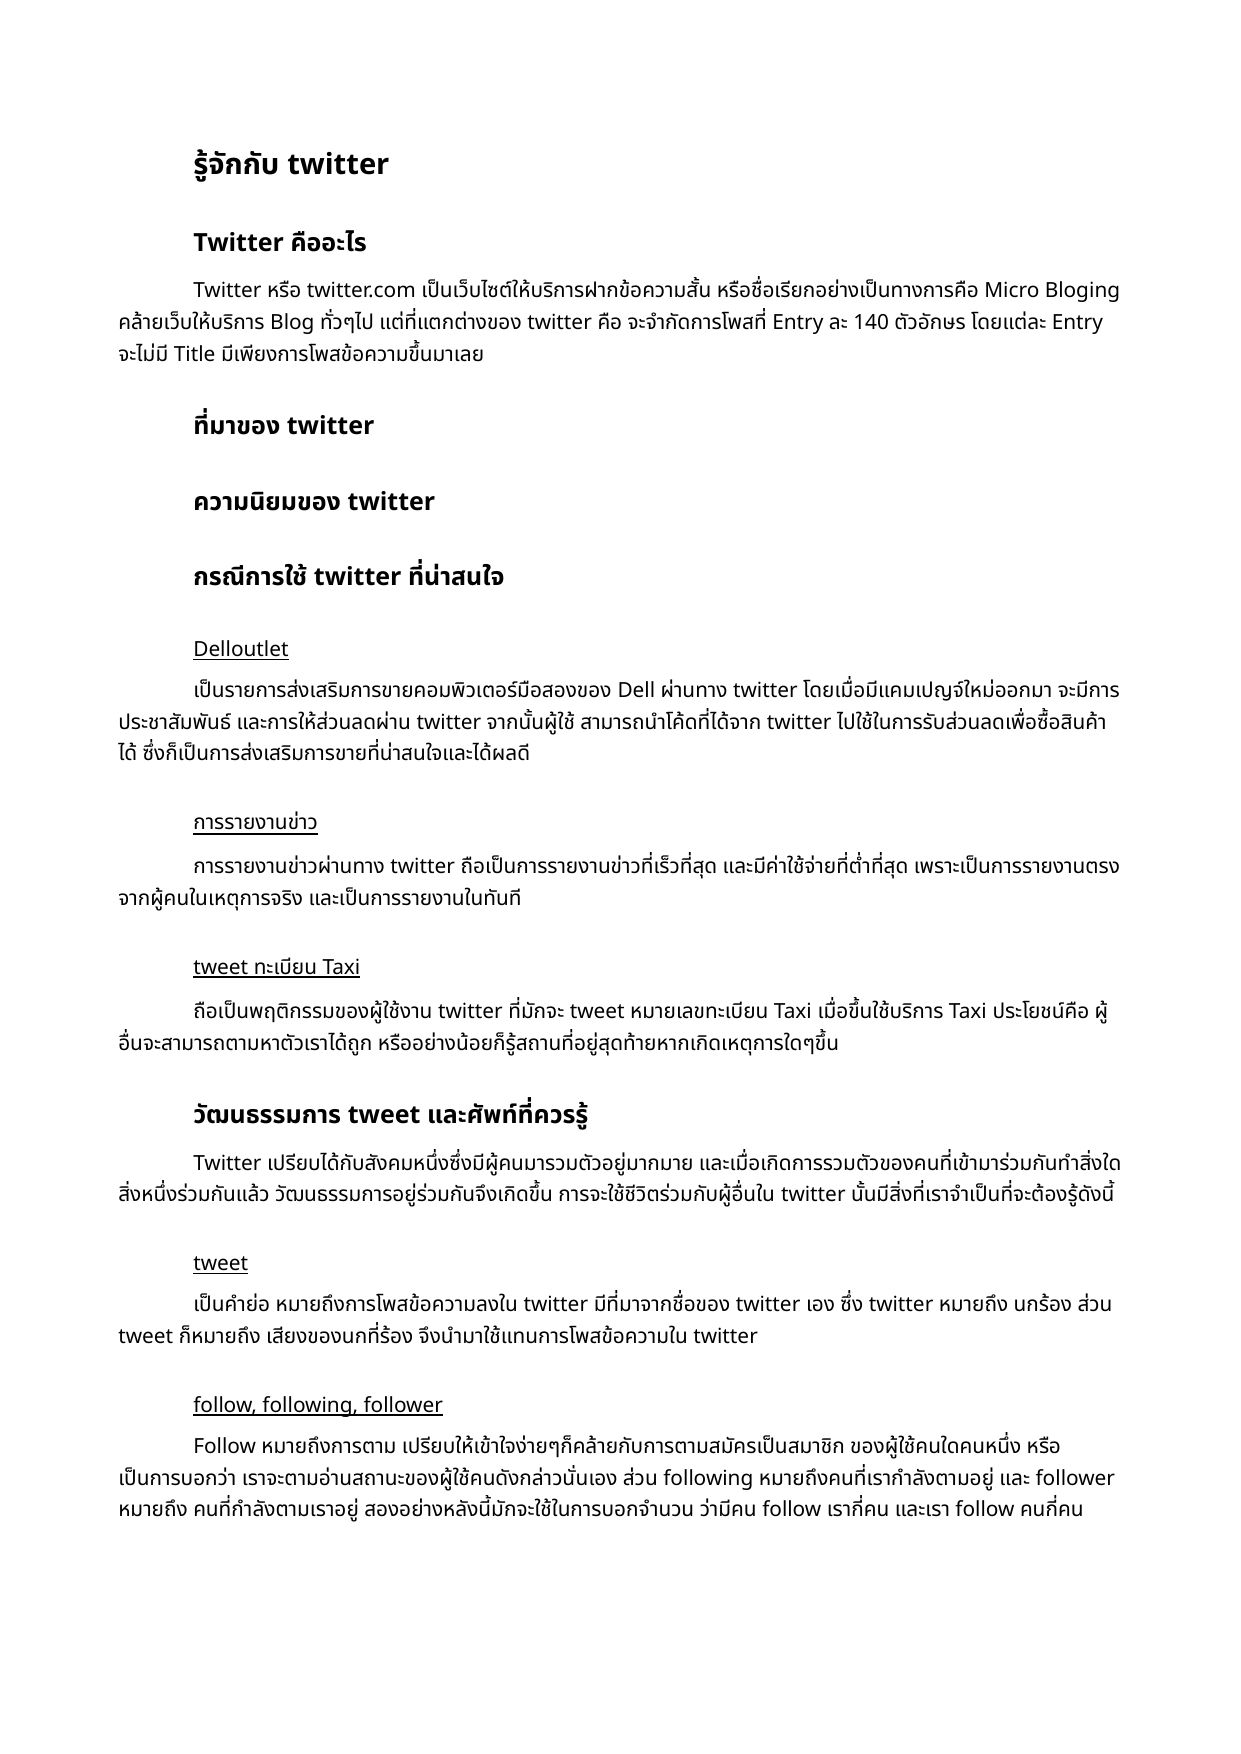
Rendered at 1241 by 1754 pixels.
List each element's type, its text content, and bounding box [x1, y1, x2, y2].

subtitle รู้จักกับ twitter [193, 143, 1122, 187]
text เป็นคำย่อ หมายถึงการโพสข้อความลงใน twitter มีที่มาจากชื่อของ twitter เอง ซึ่ง twitter หมายถึง นกร้อง ส่วน tweet ก็หมายถึง เสียงของนกที่ร้อง จึงนำมาใช้แทนการโพสข้อความใน twitter [118, 1289, 1122, 1353]
subtitle ที่มาของ twitter [118, 408, 1122, 446]
subtitle follow, following, follower [193, 1390, 1122, 1419]
text Twitter เปรียบได้กับสังคมหนึ่งซึ่งมีผู้คนมารวมตัวอยู่มากมาย และเมื่อเกิดการรวมตัวของคนที่เข้ามาร่วมกันทำสิ่งใดสิ่งหนึ่งร่วมกันแล้ว วัฒนธรรมการอยู่ร่วมกันจึงเกิดขึ้น การจะใช้ชีวิตร่วมกับผู้อื่นใน twitter นั้นมีสิ่งที่เราจำเป็นที่จะต้องรู้ดังนี้ [118, 1148, 1122, 1211]
text ถือเป็นพฤติกรรมของผู้ใช้งาน twitter ที่มักจะ tweet หมายเลขทะเบียน Taxi เมื่อขึ้นใช้บริการ Taxi ประโยชน์คือ ผู้อื่นจะสามารถตามหาตัวเราได้ถูก หรืออย่างน้อยก็รู้สถานที่อยู่สุดท้ายหากเกิดเหตุการใดๆขึ้น [118, 996, 1122, 1059]
subtitle วัฒนธรรมการ tweet และศัพท์ที่ควรรู้ [118, 1097, 1122, 1135]
subtitle tweet ทะเบียน Taxi [193, 952, 1122, 984]
text Twitter หรือ twitter.com เป็นเว็บไซต์ให้บริการฝากข้อความสั้น หรือชื่อเรียกอย่างเป็นทางการคือ Micro Bloging คล้ายเว็บให้บริการ Blog ทั่วๆไป แต่ที่แตกต่างของ twitter คือ จะจำกัดการโพสที่ Entry ละ 140 ตัวอักษร โดยแต่ละ Entry จะไม่มี Title มีเพียงการโพสข้อความขึ้นมาเลย [118, 275, 1122, 370]
text เป็นรายการส่งเสริมการขายคอมพิวเตอร์มือสองของ Dell ผ่านทาง twitter โดยเมื่อมีแคมเปญจ์ใหม่ออกมา จะมีการประชาสัมพันธ์ และการให้ส่วนลดผ่าน twitter จากนั้นผู้ใช้ สามารถนำโค้ดที่ได้จาก twitter ไปใช้ในการรับส่วนลดเพื่อซื้อสินค้าได้ ซึ่งก็เป็นการส่งเสริมการขายที่น่าสนใจและได้ผลดี [118, 675, 1122, 770]
subtitle กรณีการใช้ twitter ที่น่าสนใจ [118, 559, 1122, 597]
text การรายงานข่าวผ่านทาง twitter ถือเป็นการรายงานข่าวที่เร็วที่สุด และมีค่าใช้จ่ายที่ต่ำที่สุด เพราะเป็นการรายงานตรงจากผู้คนในเหตุการจริง และเป็นการรายงานในทันที [118, 852, 1122, 915]
subtitle Twitter คืออะไร [118, 225, 1122, 263]
subtitle Delloutlet [193, 634, 1122, 663]
text Follow หมายถึงการตาม เปรียบให้เข้าใจง่ายๆก็คล้ายกับการตามสมัครเป็นสมาชิก ของผู้ใช้คนใดคนหนึ่ง หรือเป็นการบอกว่า เราจะตามอ่านสถานะของผู้ใช้คนดังกล่าวนั่นเอง ส่วน following หมายถึงคนที่เรากำลังตามอยู่ และ follower หมายถึง คนที่กำลังตามเราอยู่ สองอย่างหลังนี้มักจะใช้ในการบอกจำนวน ว่ามีคน follow เรากี่คน และเรา follow คนกี่คน [118, 1431, 1122, 1526]
subtitle การรายงานข่าว [193, 808, 1122, 839]
subtitle tweet [193, 1248, 1122, 1277]
subtitle ความนิยมของ twitter [118, 483, 1122, 521]
